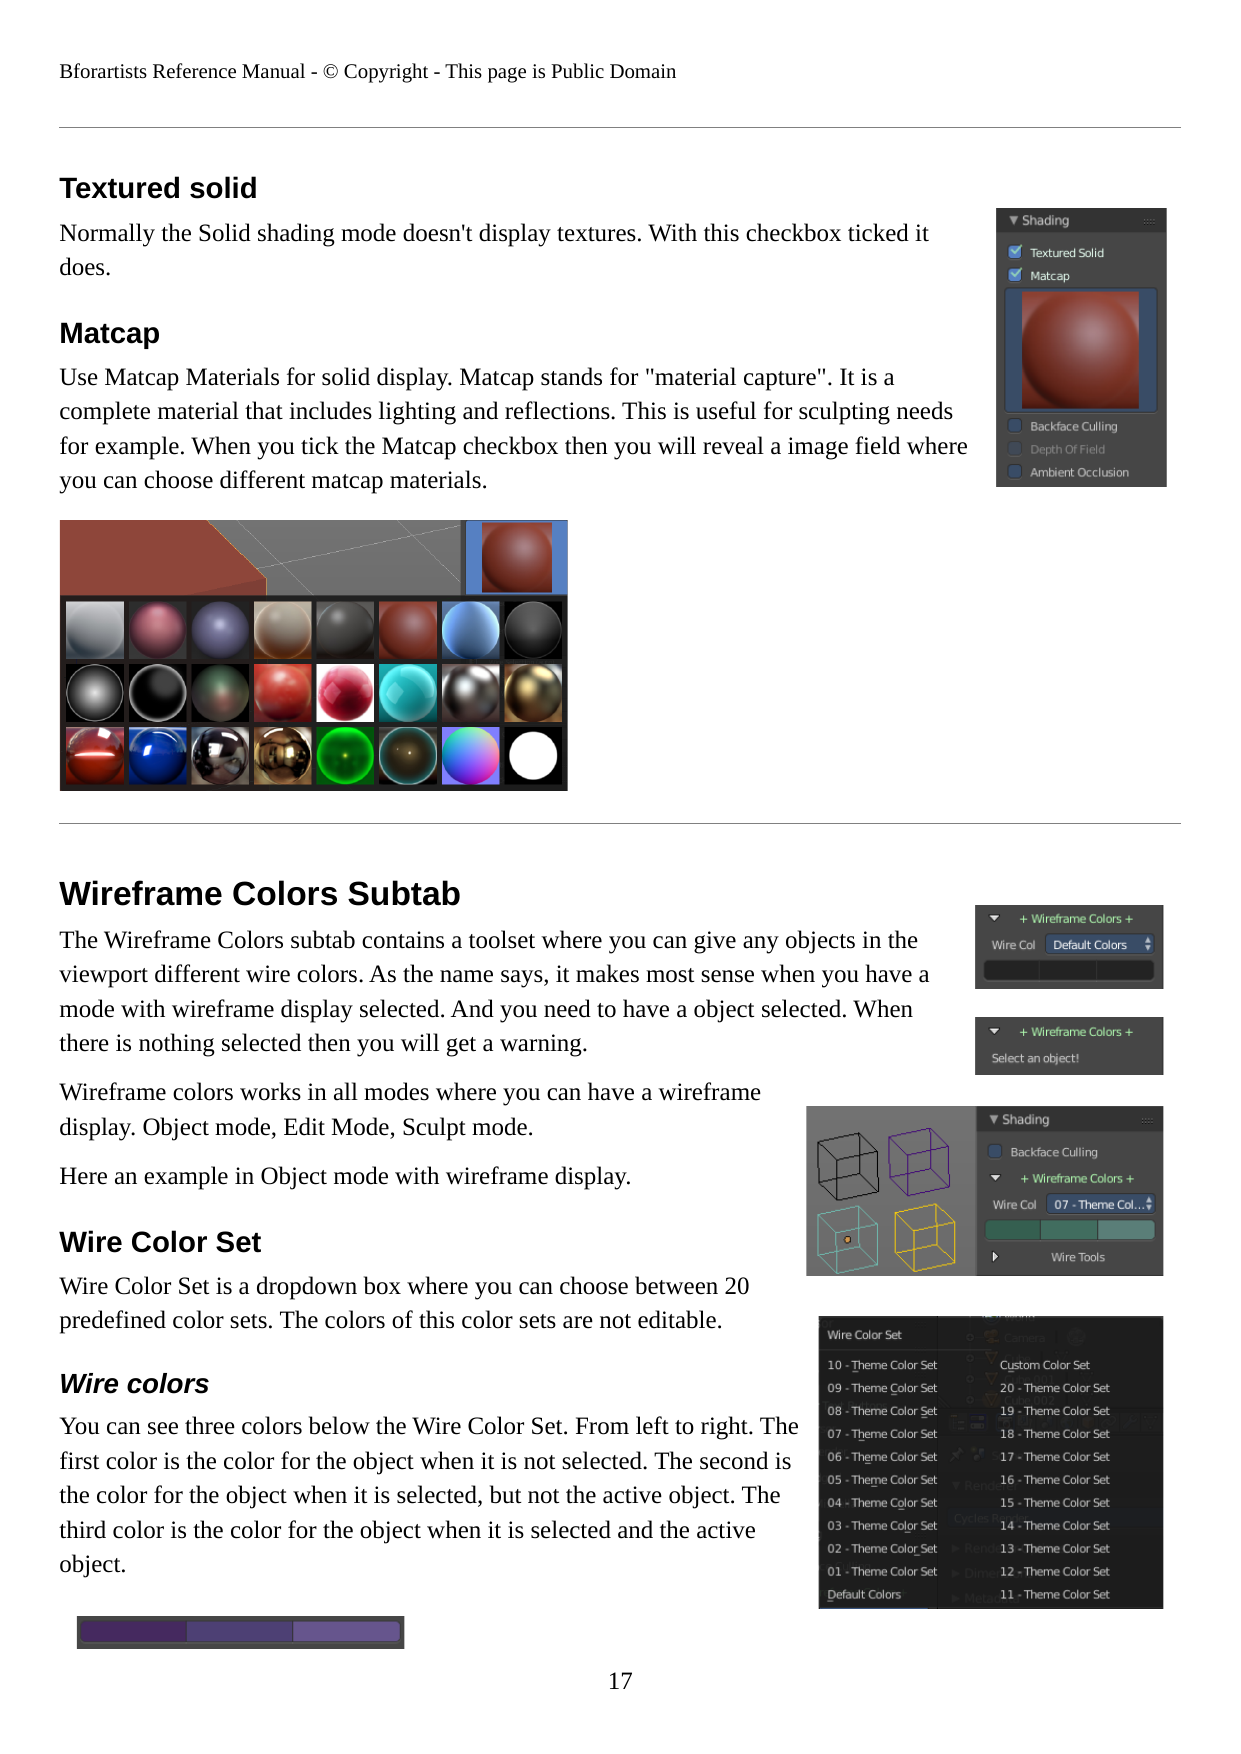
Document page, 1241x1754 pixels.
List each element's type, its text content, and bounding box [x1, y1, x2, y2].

subtitle Textured solid [59, 171, 1181, 205]
text You can see three colors below the Wire Color Set. From left to right. The first color is the color for the object when it is not selected. The second is the color for the object when it is selected, but not the active object. The third color is the color for the object when it is selected and the active object. [59, 1411, 818, 1578]
subtitle Wire colors [59, 1367, 818, 1399]
picture [975, 905, 1164, 989]
subtitle [1167, 316, 1181, 349]
text Use Matcap Materials for solid display. Matcap stands for "material capture". It is a complete material that includes lighting and reflections. This is useful for sculpting needs for example. When you tick the Matcap checkbox then you will reveal a image field where you can choose different matcap materials. [59, 362, 1181, 494]
subtitle Matcap [59, 316, 996, 349]
picture [818, 1316, 1164, 1609]
picture [806, 1106, 1164, 1276]
subtitle [1164, 1225, 1181, 1258]
text Here an example in Object mode with wireframe display. [59, 1161, 806, 1190]
subtitle Wire Color Set [59, 1225, 806, 1258]
text Normally the Solid shading mode doesn't display textures. With this checkbox ticked it does. [59, 218, 996, 281]
subtitle [1164, 1367, 1181, 1399]
picture [996, 208, 1167, 487]
text Wireframe colors works in all modes where you can have a wireframe display. Object mode, Edit Mode, Sculpt mode. [59, 1077, 1181, 1141]
subtitle Wireframe Colors Subtab [59, 874, 1181, 912]
text The Wireframe Colors subtab contains a toolset where you can give any objects in the viewport different wire colors. As the name says, it makes most sense when you have a mode with wireframe display selected. And you need to have a object selected. When there is nothing selected then you will get a warning. [59, 925, 1181, 1057]
picture [59, 520, 568, 791]
text Wire Color Set is a dropdown box where you can choose between 20 predefined color sets. The colors of this color sets are not editable. [59, 1271, 1181, 1334]
picture [76, 1616, 405, 1649]
picture [975, 1017, 1164, 1075]
